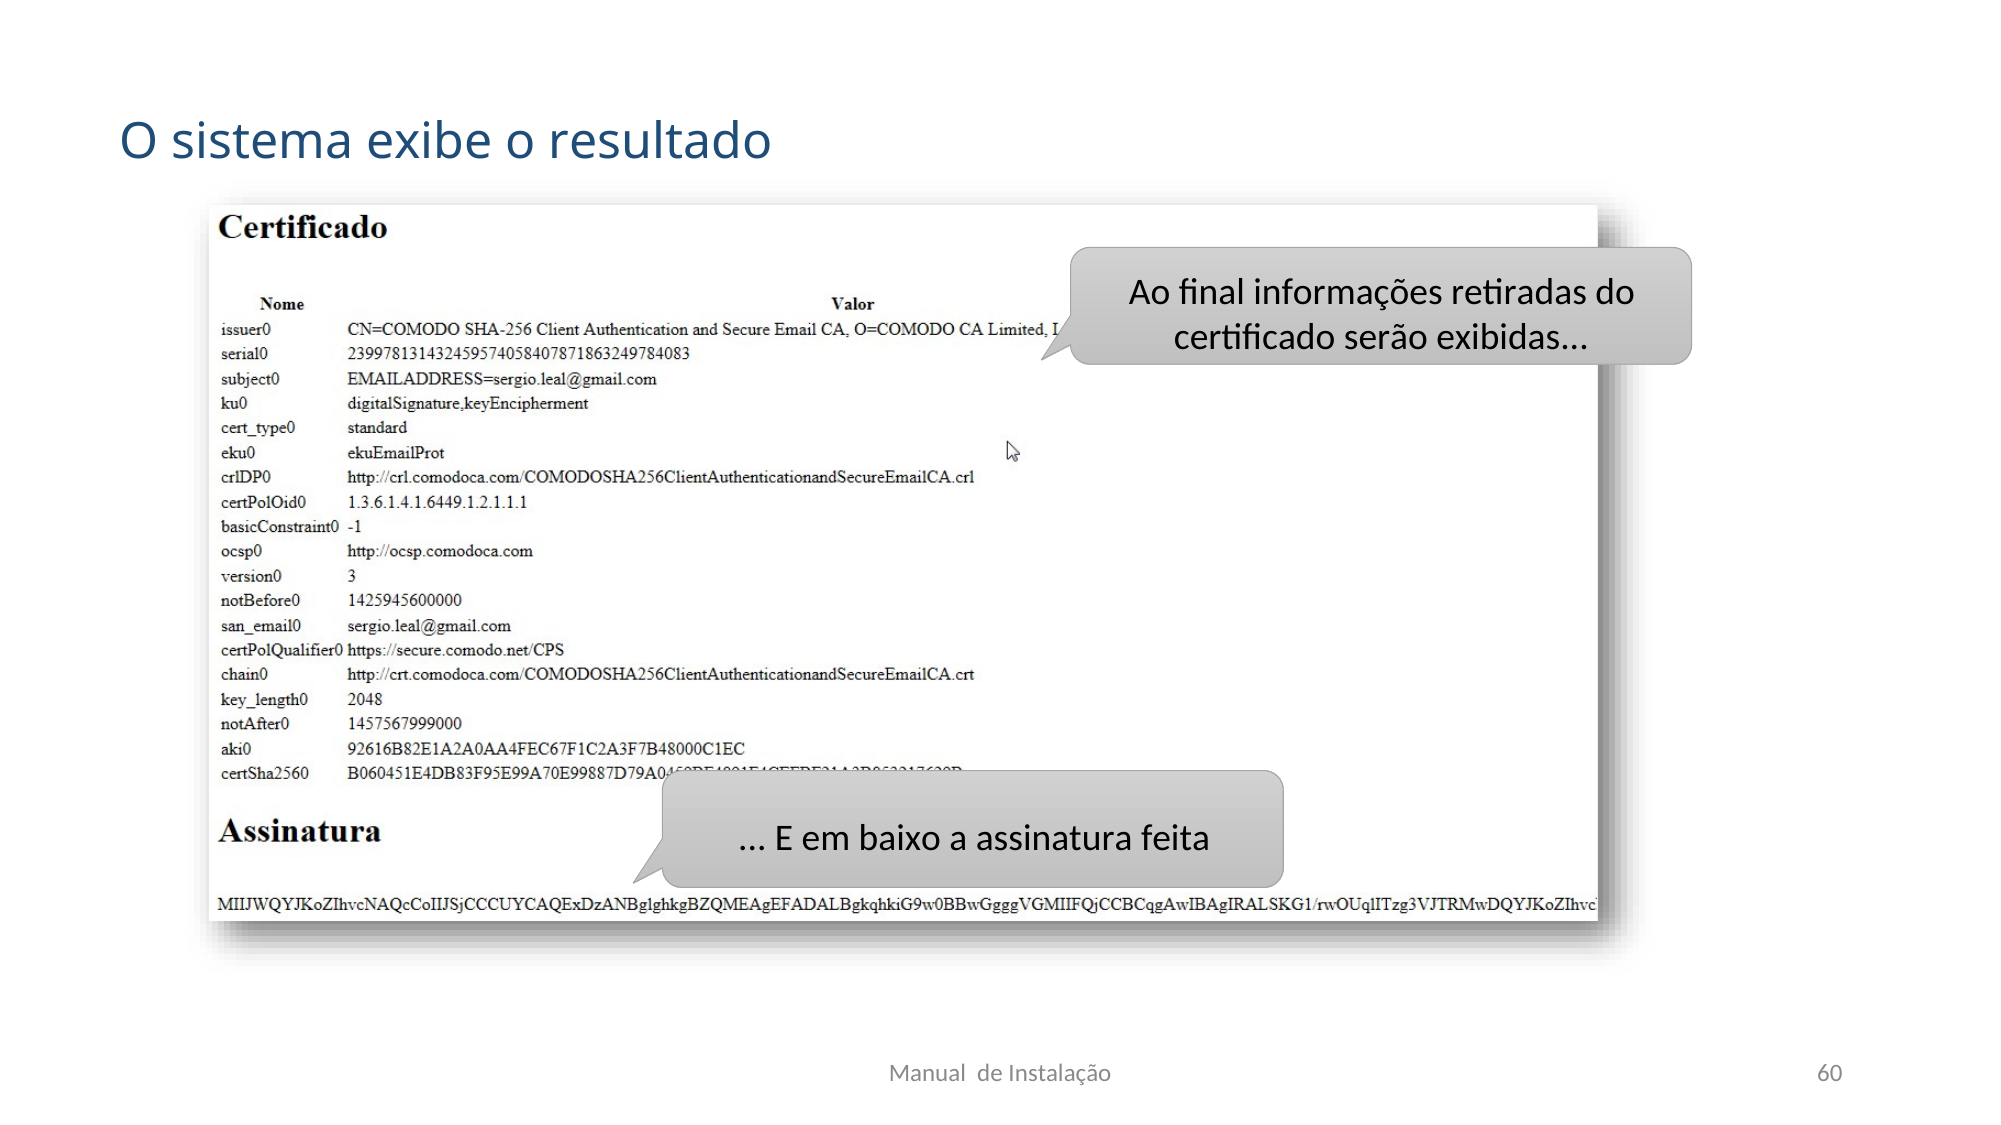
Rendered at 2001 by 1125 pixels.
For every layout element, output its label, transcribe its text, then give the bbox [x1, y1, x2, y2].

subtitle O sistema exibe o resultado [119, 106, 1842, 174]
